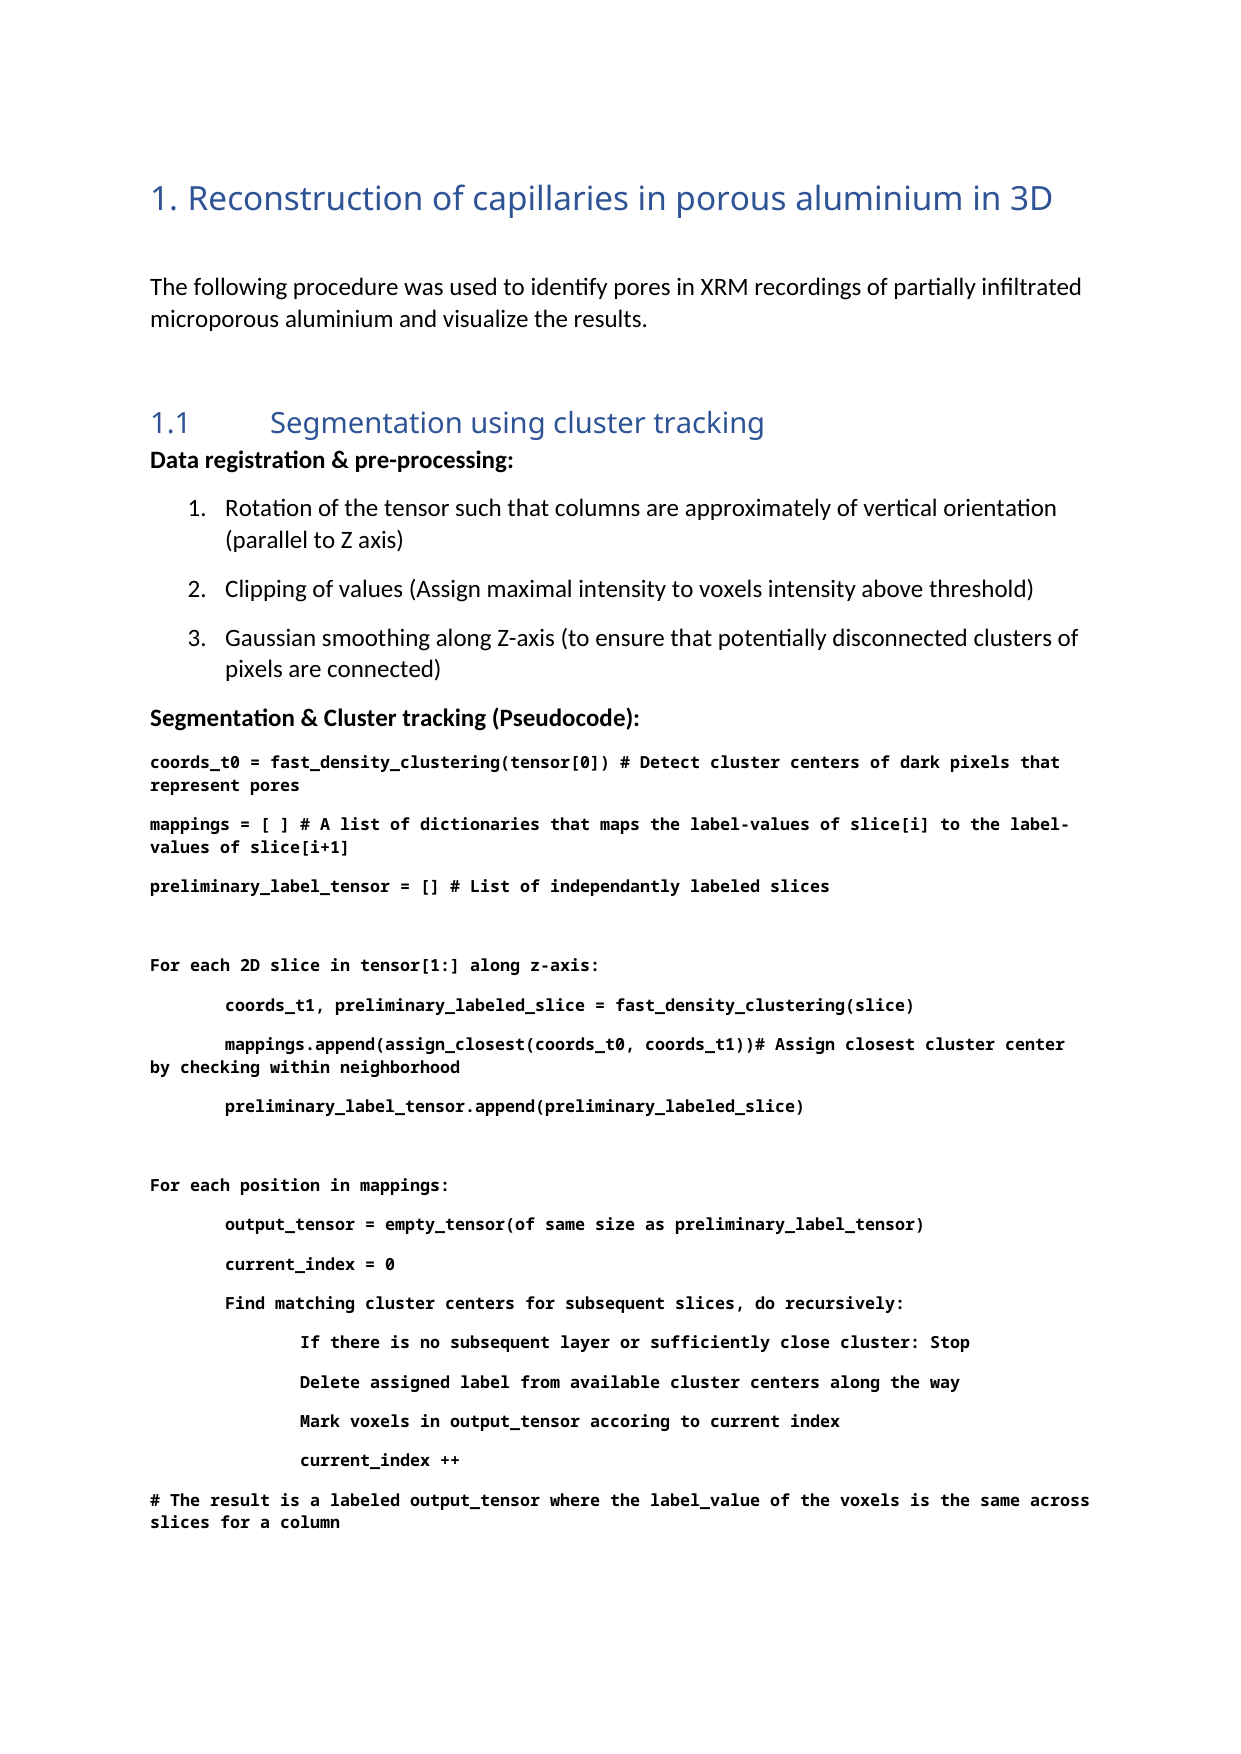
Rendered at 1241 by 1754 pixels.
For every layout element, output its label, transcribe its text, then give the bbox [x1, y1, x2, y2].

text coords_t0 = fast­_density_clustering(tensor[0]) # Detect cluster centers of dark pixels that represent pores [150, 751, 1090, 796]
text If there is no subsequent layer or sufficiently close cluster: Stop [150, 1331, 1090, 1354]
text For each 2D slice in tensor[1:] along z-axis: [150, 954, 1090, 977]
text preliminary_label_tensor.append(preliminary_labeled_slice) [150, 1095, 1090, 1117]
text mappings.append(assign_closest(coords_t0, coords_t1))# Assign closest cluster center by checking within neighborhood [150, 1033, 1090, 1078]
text Mark voxels in output_tensor accoring to current index [225, 1410, 1090, 1432]
list Gaussian smoothing along Z-axis (to ensure that potentially disconnected clusters of pixels are connected) [187, 622, 1090, 684]
text Data registration & pre-processing: [150, 444, 1090, 474]
text Segmentation & Cluster tracking (Pseudocode): [150, 702, 1090, 733]
list Clipping of values (Assign maximal intensity to voxels intensity above threshold) [187, 573, 1090, 603]
text For each position in mappings: [150, 1173, 1090, 1196]
text coords_t1, preliminary_labeled_slice = fast­_density_clustering(slice) [150, 993, 1090, 1016]
text mappings = [ ] # A list of dictionaries that maps the label-values of slice[i] to the label-values of slice[i+1] [150, 813, 1090, 858]
text output_tensor = empty_tensor(of same size as preliminary_label_tensor) [150, 1213, 1090, 1236]
text preliminary_label_tensor = [] # List of independantly labeled slices [150, 875, 1090, 898]
subtitle Reconstruction of capillaries in porous aluminium in 3D [150, 175, 1090, 220]
subtitle Segmentation using cluster tracking [150, 402, 1090, 442]
text current_index = 0 [150, 1252, 1090, 1275]
text Delete assigned label from available cluster centers along the way [225, 1370, 1090, 1393]
text current_index ++ [300, 1449, 1090, 1472]
list Rotation of the tensor such that columns are approximately of vertical orientation (parallel to Z axis) [187, 492, 1090, 555]
text Find matching cluster centers for subsequent slices, do recursively: [150, 1292, 1090, 1314]
text The following procedure was used to identify pores in XRM recordings of partially infiltrated microporous aluminium and visualize the results. [150, 271, 1090, 334]
text # The result is a labeled output_tensor where the label_value of the voxels is the same across slices for a column [150, 1488, 1090, 1534]
